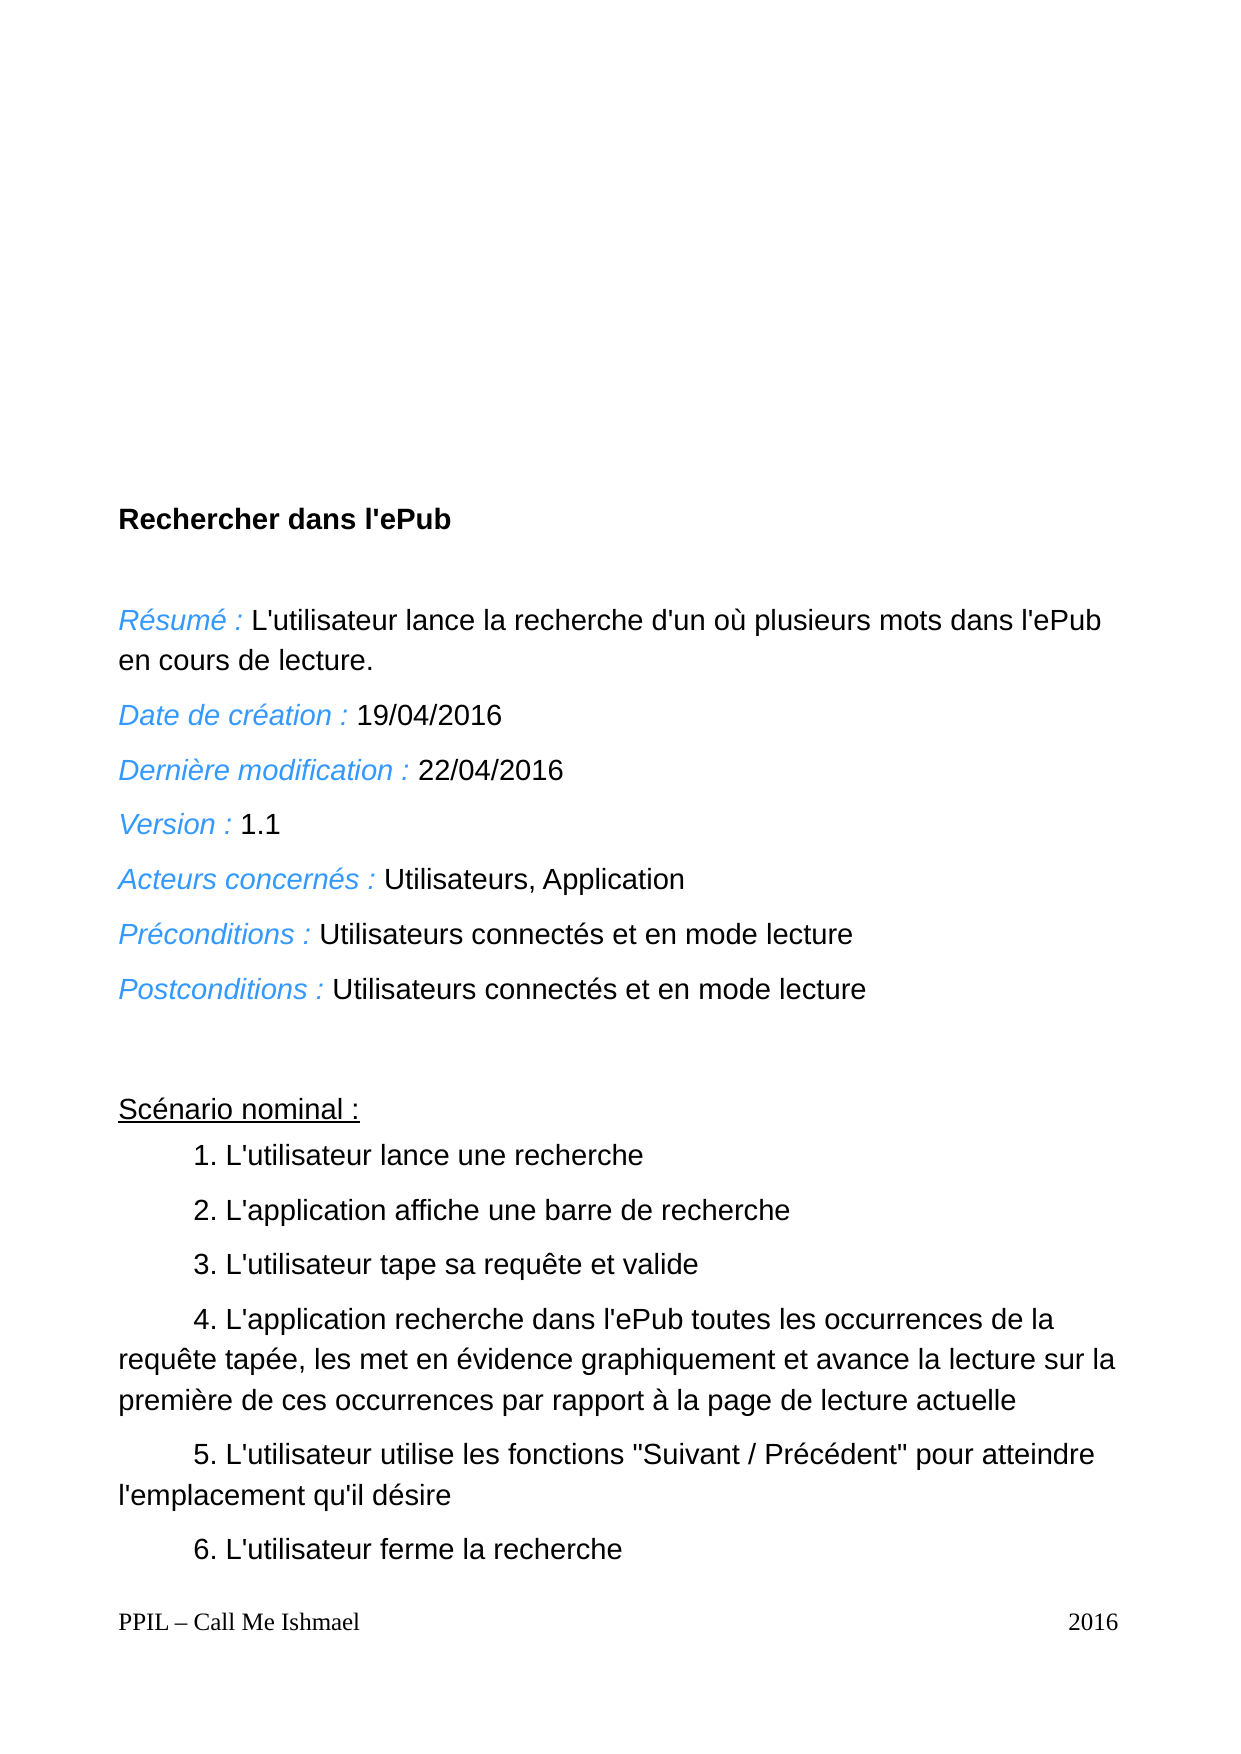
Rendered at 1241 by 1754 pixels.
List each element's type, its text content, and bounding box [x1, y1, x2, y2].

text Résumé : L'utilisateur lance la recherche d'un où plusieurs mots dans l'ePub en cours de lecture. [118, 603, 1122, 676]
subtitle Rechercher dans l'ePub [118, 502, 1122, 535]
text Dernière modification : 22/04/2016 [118, 752, 1122, 786]
text Date de création : 19/04/2016 [118, 698, 1122, 731]
text 2. L'application affiche une barre de recherche [118, 1192, 1122, 1226]
text 4. L'application recherche dans l'ePub toutes les occurrences de la requête tapée, les met en évidence graphiquement et avance la lecture sur la première de ces occurrences par rapport à la page de lecture actuelle [118, 1302, 1122, 1416]
text 6. L'utilisateur ferme la recherche [118, 1532, 1122, 1566]
subtitle Scénario nominal : [118, 1092, 1122, 1125]
text 5. L'utilisateur utilise les fonctions "Suivant / Précédent" pour atteindre l'emplacement qu'il désire [118, 1437, 1122, 1511]
text 1. L'utilisateur lance une recherche [118, 1138, 1122, 1171]
text Acteurs concernés : Utilisateurs, Application [118, 862, 1122, 896]
text Postconditions : Utilisateurs connectés et en mode lecture [118, 972, 1122, 1005]
text Préconditions : Utilisateurs connectés et en mode lecture [118, 917, 1122, 950]
text 3. L'utilisateur tape sa requête et valide [118, 1247, 1122, 1281]
text Version : 1.1 [118, 807, 1122, 841]
